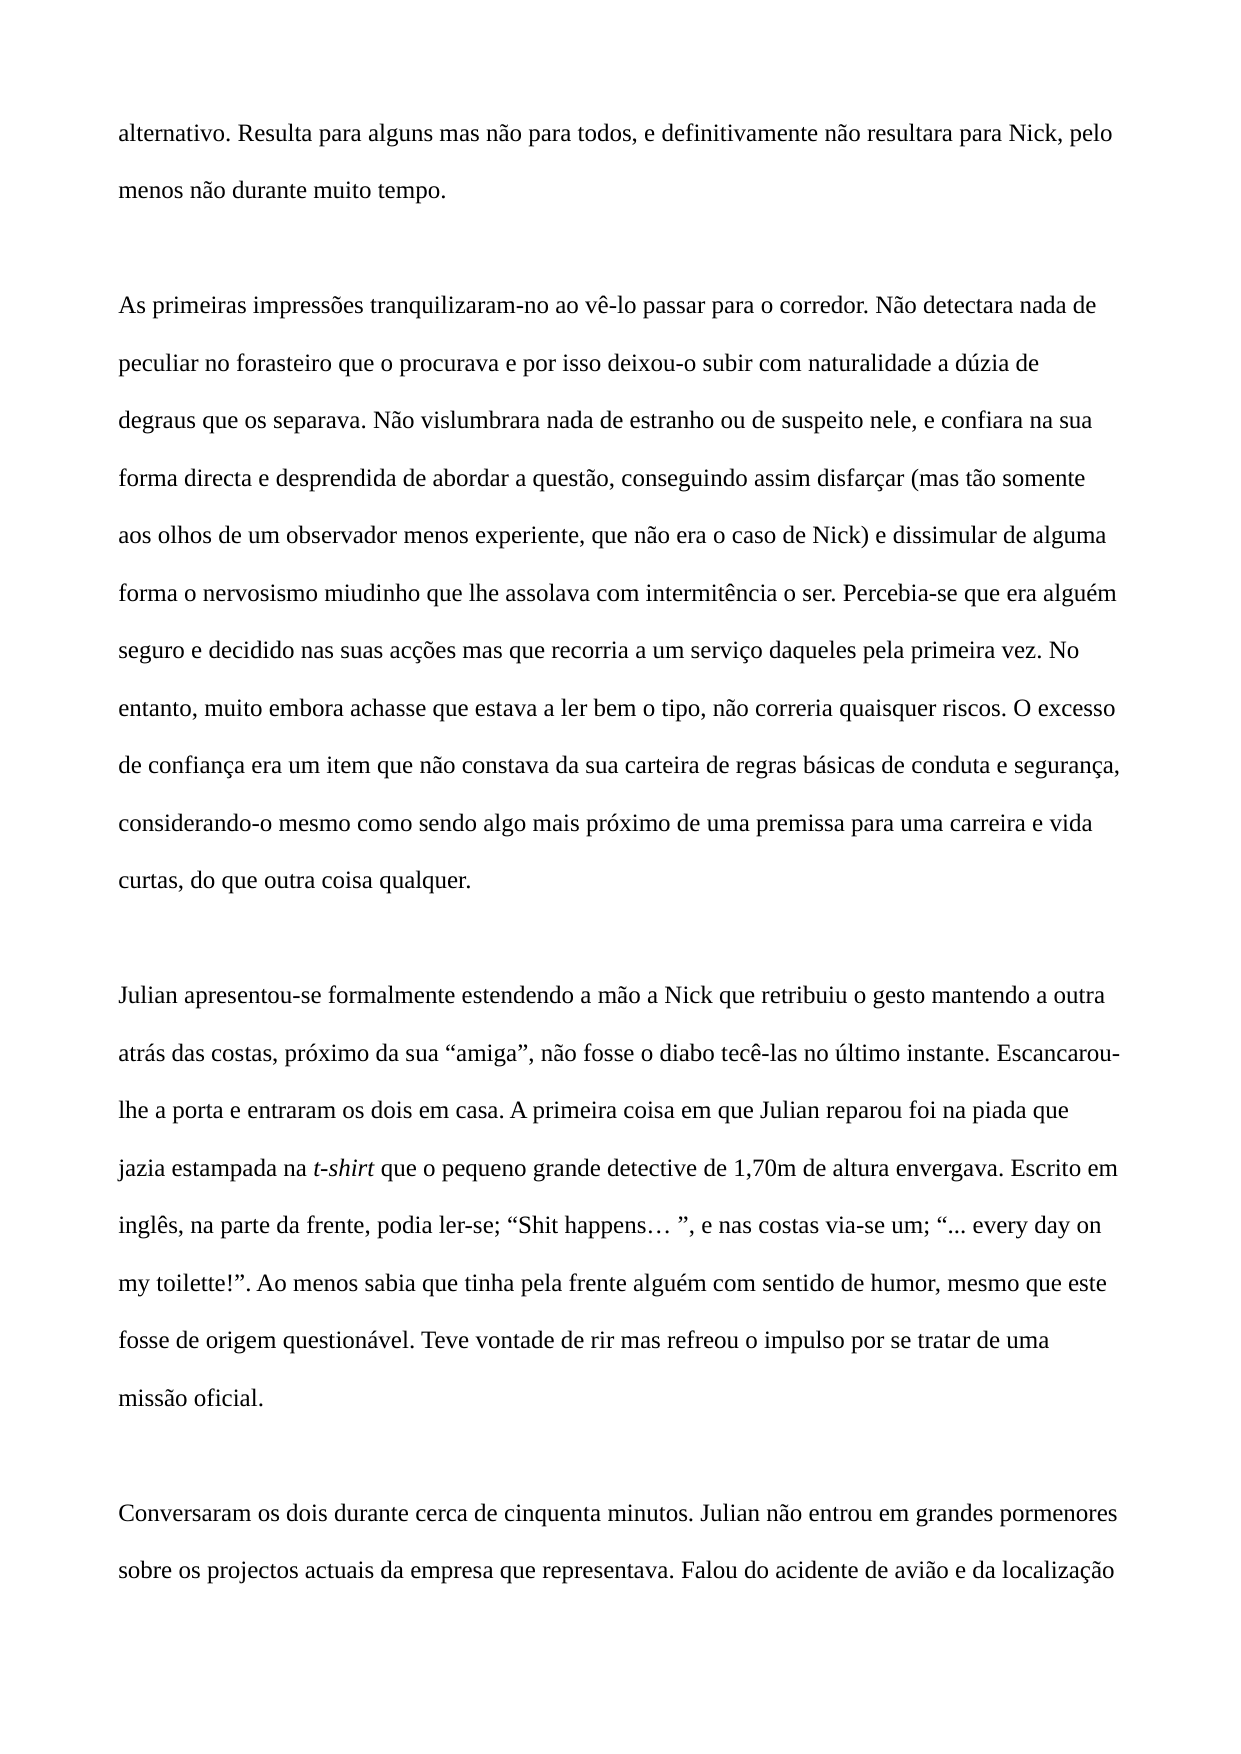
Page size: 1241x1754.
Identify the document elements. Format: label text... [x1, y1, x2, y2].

text alternativo. Resulta para alguns mas não para todos, e definitivamente não resultara para Nick, pelo menos não durante muito tempo. As primeiras impressões tranquilizaram-no ao vê-lo passar para o corredor. Não detectara nada de peculiar no forasteiro que o procurava e por isso deixou-o subir com naturalidade a dúzia de degraus que os separava. Não vislumbrara nada de estranho ou de suspeito nele, e confiara na sua forma directa e desprendida de abordar a questão, conseguindo assim disfarçar (mas tão somente aos olhos de um observador menos experiente, que não era o caso de Nick) e dissimular de alguma forma o nervosismo miudinho que lhe assolava com intermitência o ser. Percebia-se que era alguém seguro e decidido nas suas acções mas que recorria a um serviço daqueles pela primeira vez. No entanto, muito embora achasse que estava a ler bem o tipo, não correria quaisquer riscos. O excesso de confiança era um item que não constava da sua carteira de regras básicas de conduta e segurança, considerando-o mesmo como sendo algo mais próximo de uma premissa para uma carreira e vida curtas, do que outra coisa qualquer. Julian apresentou-se formalmente estendendo a mão a Nick que retribuiu o gesto mantendo a outra atrás das costas, próximo da sua “amiga”, não fosse o diabo tecê-las no último instante. Escancarou-lhe a porta e entraram os dois em casa. A primeira coisa em que Julian reparou foi na piada que jazia estampada na t-shirt que o pequeno grande detective de 1,70m de altura envergava. Escrito em inglês, na parte da frente, podia ler-se; “Shit happens… ”, e nas costas via-se um; “... every day on my toilette!”. Ao menos sabia que tinha pela frente alguém com sentido de humor, mesmo que este fosse de origem questionável. Teve vontade de rir mas refreou o impulso por se tratar de uma missão oficial. [118, 118, 1122, 1469]
text Conversaram os dois durante cerca de cinquenta minutos. Julian não entrou em grandes pormenores sobre os projectos actuais da empresa que representava. Falou do acidente de avião e da localização [118, 1498, 1122, 1584]
